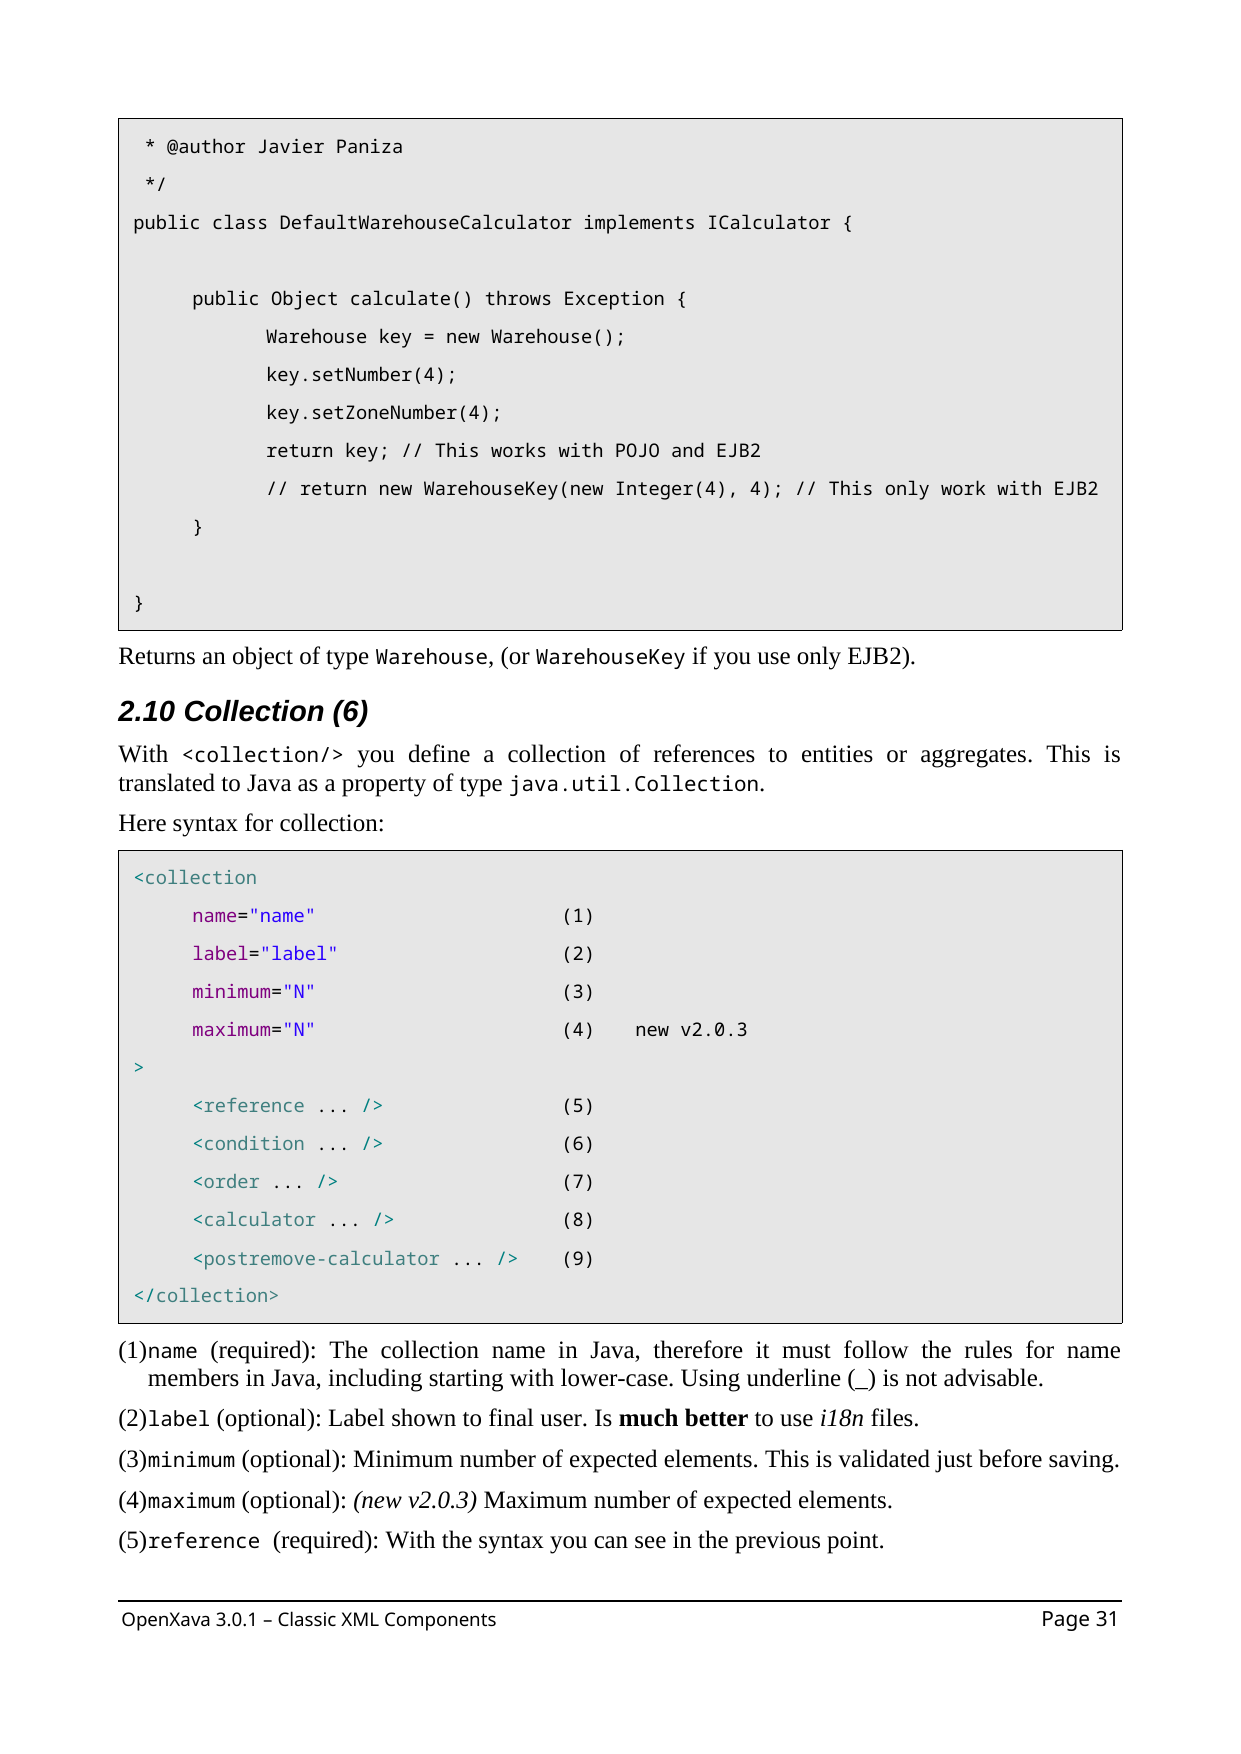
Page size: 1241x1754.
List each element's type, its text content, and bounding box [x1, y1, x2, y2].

text key.setZoneNumber(4); [119, 384, 1122, 422]
text public Object calculate() throws Exception { [119, 270, 1122, 308]
subtitle Collection (6) [118, 695, 1122, 728]
text name="name" (1) [119, 888, 1122, 926]
text key.setNumber(4); [119, 346, 1122, 384]
text label="label" (2) [119, 926, 1122, 964]
text <collection [119, 851, 1122, 888]
text > [119, 1040, 1122, 1078]
text // return new WarehouseKey(new Integer(4), 4); // This only work with EJB2 [119, 460, 1122, 498]
text */ [119, 156, 1122, 194]
text <postremove-calculator ... /> (9) [119, 1230, 1122, 1268]
text <reference ... /> (5) [119, 1078, 1122, 1116]
text minimum="N" (3) [119, 964, 1122, 1002]
text </collection> [119, 1268, 1122, 1323]
list maximum (optional): (new v2.0.3) Maximum number of expected elements. [118, 1486, 1122, 1514]
text <order ... /> (7) [119, 1154, 1122, 1192]
text Here syntax for collection: [118, 809, 1122, 837]
text Returns an object of type Warehouse, (or WarehouseKey if you use only EJB2). [118, 642, 1122, 670]
text return key; // This works with POJO and EJB2 [119, 422, 1122, 460]
list name (required): The collection name in Java, therefore it must follow the rules for name members in Java, including starting with lower-case. Using underline (_) is not advisable. [118, 1336, 1122, 1392]
text * @author Javier Paniza [119, 119, 1122, 156]
text } [119, 574, 1122, 630]
list reference (required): With the syntax you can see in the previous point. [118, 1526, 1122, 1555]
list label (optional): Label shown to final user. Is much better to use i18n files. [118, 1404, 1122, 1432]
text With <collection/> you define a collection of references to entities or aggregates. This is translated to Java as a property of type java.util.Collection. [118, 741, 1122, 797]
text <condition ... /> (6) [119, 1116, 1122, 1154]
text maximum="N" (4) new v2.0.3 [119, 1002, 1122, 1040]
text Warehouse key = new Warehouse(); [119, 308, 1122, 346]
list minimum (optional): Minimum number of expected elements. This is validated just before saving. [118, 1445, 1122, 1473]
text } [119, 498, 1122, 536]
text public class DefaultWarehouseCalculator implements ICalculator { [119, 194, 1122, 232]
text <calculator ... /> (8) [119, 1192, 1122, 1230]
